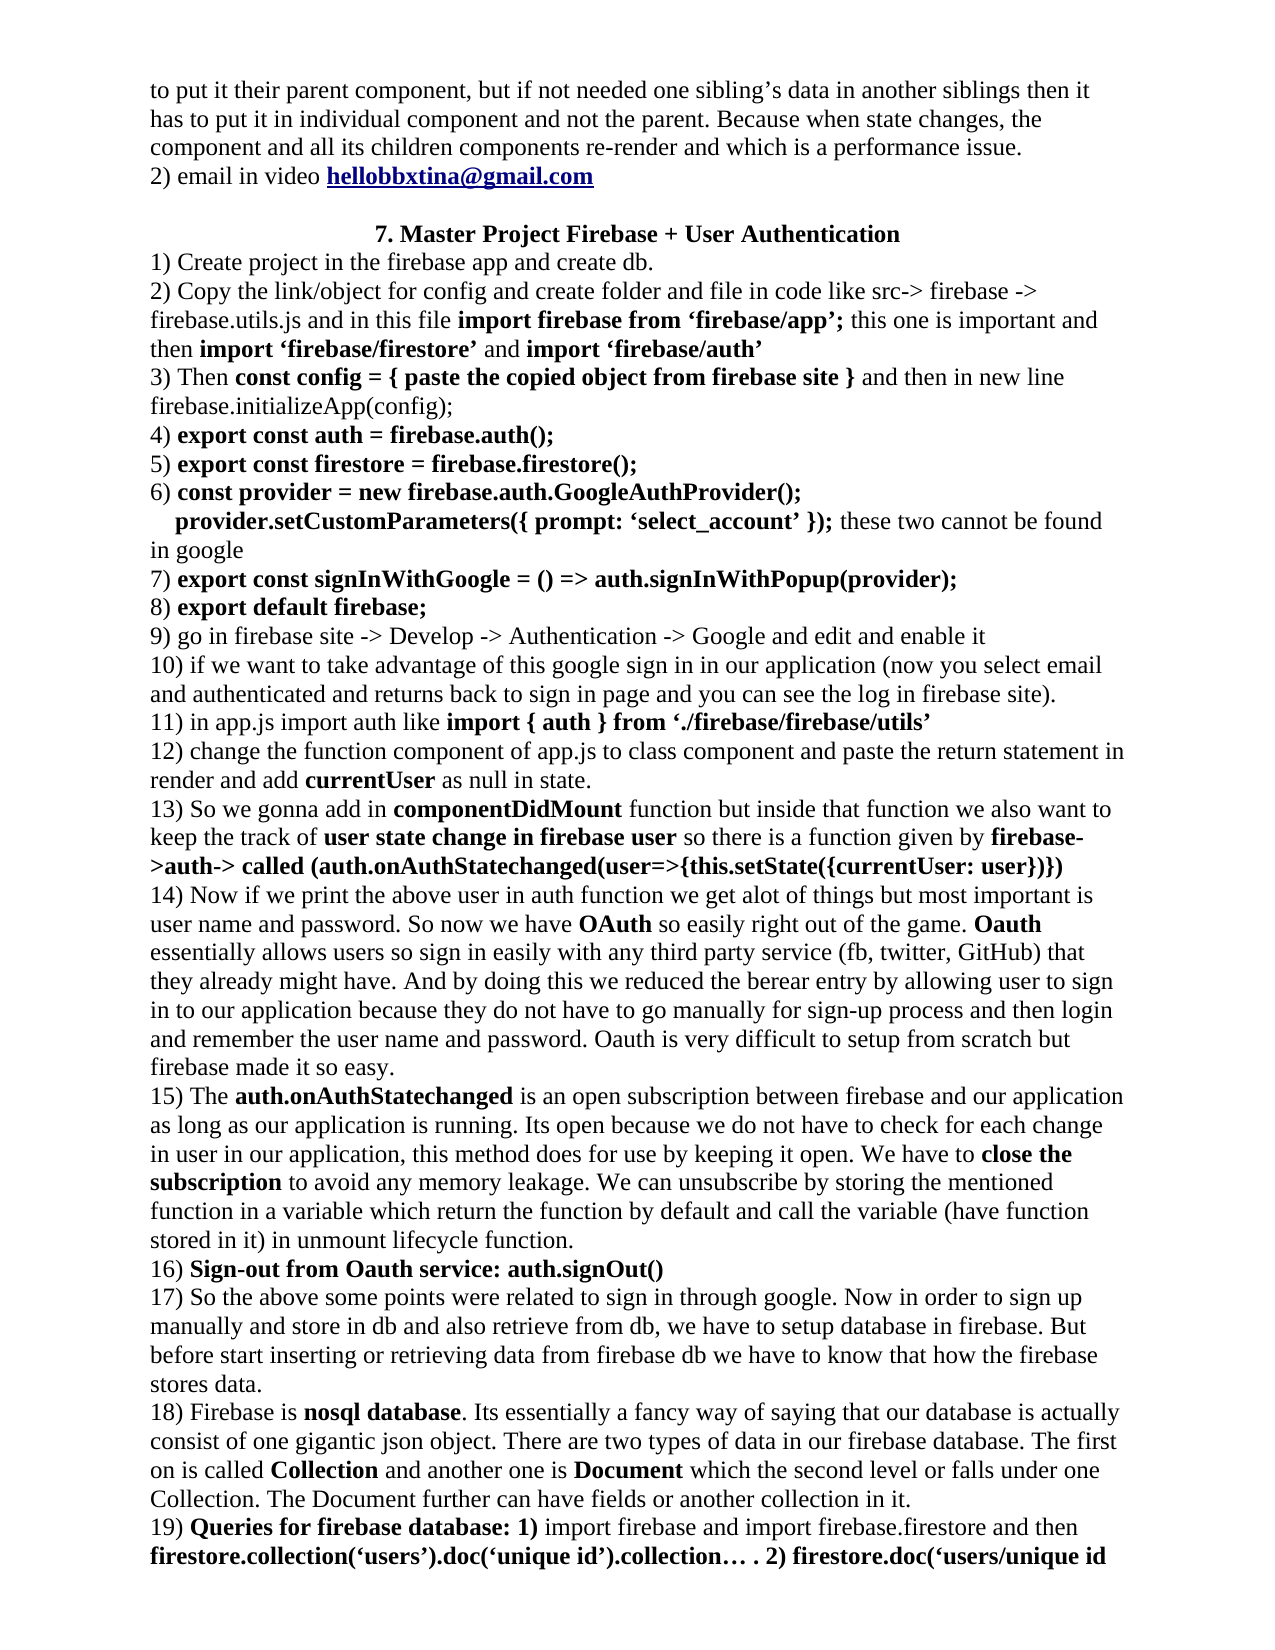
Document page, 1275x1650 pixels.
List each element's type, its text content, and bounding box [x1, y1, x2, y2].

text 14) Now if we print the above user in auth function we get alot of things but most important is user name and password. So now we have OAuth so easily right out of the game. Oauth essentially allows users so sign in easily with any third party service (fb, twitter, GitHub) that they already might have. And by doing this we reduced the berear entry by allowing user to sign in to our application because they do not have to go manually for sign-up process and then login and remember the user name and password. Oauth is very difficult to setup from scratch but firebase made it so easy. [150, 880, 1125, 1081]
text 3) Then const config = { paste the copied object from firebase site } and then in new line firebase.initializeApp(config); [150, 362, 1125, 420]
text provider.setCustomParameters({ prompt: ‘select_account’ }); these two cannot be found in google [150, 506, 1125, 564]
text 12) change the function component of app.js to class component and paste the return statement in render and add currentUser as null in state. [150, 736, 1125, 794]
text 1) Create project in the firebase app and create db. [150, 247, 1125, 276]
text 19) Queries for firebase database: 1) import firebase and import firebase.firestore and then firestore.collection(‘users’).doc(‘unique id’).collection… . 2) firestore.doc(‘users/unique id [150, 1512, 1125, 1570]
text 2) Copy the link/object for config and create folder and file in code like src-> firebase -> firebase.utils.js and in this file import firebase from ‘firebase/app’; this one is important and then import ‘firebase/firestore’ and import ‘firebase/auth’ [150, 276, 1125, 362]
text 15) The auth.onAuthStatechanged is an open subscription between firebase and our application as long as our application is running. Its open because we do not have to check for each change in user in our application, this method does for use by keeping it open. We have to close the subscription to avoid any memory leakage. We can unsubscribe by storing the mentioned function in a variable which return the function by default and call the variable (have function stored in it) in unmount lifecycle function. [150, 1081, 1125, 1254]
text 17) So the above some points were related to sign in through google. Now in order to sign up manually and store in db and also retrieve from db, we have to setup database in firebase. But before start inserting or retrieving data from firebase db we have to know that how the firebase stores data. [150, 1282, 1125, 1397]
text 5) export const firestore = firebase.firestore(); [150, 449, 1125, 477]
text 16) Sign-out from Oauth service: auth.signOut() [150, 1254, 1125, 1282]
text 11) in app.js import auth like import { auth } from ‘./firebase/firebase/utils’ [150, 707, 1125, 736]
text 2) email in video hellobbxtina@gmail.com [150, 161, 1125, 190]
text 7. Master Project Firebase + User Authentication [150, 219, 1125, 247]
text 18) Firebase is nosql database. Its essentially a fancy way of saying that our database is actually consist of one gigantic json object. There are two types of data in our firebase database. The first on is called Collection and another one is Document which the second level or falls under one Collection. The Document further can have fields or another collection in it. [150, 1397, 1125, 1512]
text 10) if we want to take advantage of this google sign in in our application (now you select email and authenticated and returns back to sign in page and you can see the log in firebase site). [150, 650, 1125, 707]
text 4) export const auth = firebase.auth(); [150, 420, 1125, 449]
text to put it their parent component, but if not needed one sibling’s data in another siblings then it has to put it in individual component and not the parent. Because when state changes, the component and all its children components re-render and which is a performance issue. [150, 75, 1125, 161]
text 6) const provider = new firebase.auth.GoogleAuthProvider(); [150, 477, 1125, 506]
text 7) export const signInWithGoogle = () => auth.signInWithPopup(provider); [150, 564, 1125, 592]
text 8) export default firebase; [150, 592, 1125, 621]
text 13) So we gonna add in componentDidMount function but inside that function we also want to keep the track of user state change in firebase user so there is a function given by firebase->auth-> called (auth.onAuthStatechanged(user=>{this.setState({currentUser: user})}) [150, 794, 1125, 880]
text 9) go in firebase site -> Develop -> Authentication -> Google and edit and enable it [150, 621, 1125, 650]
